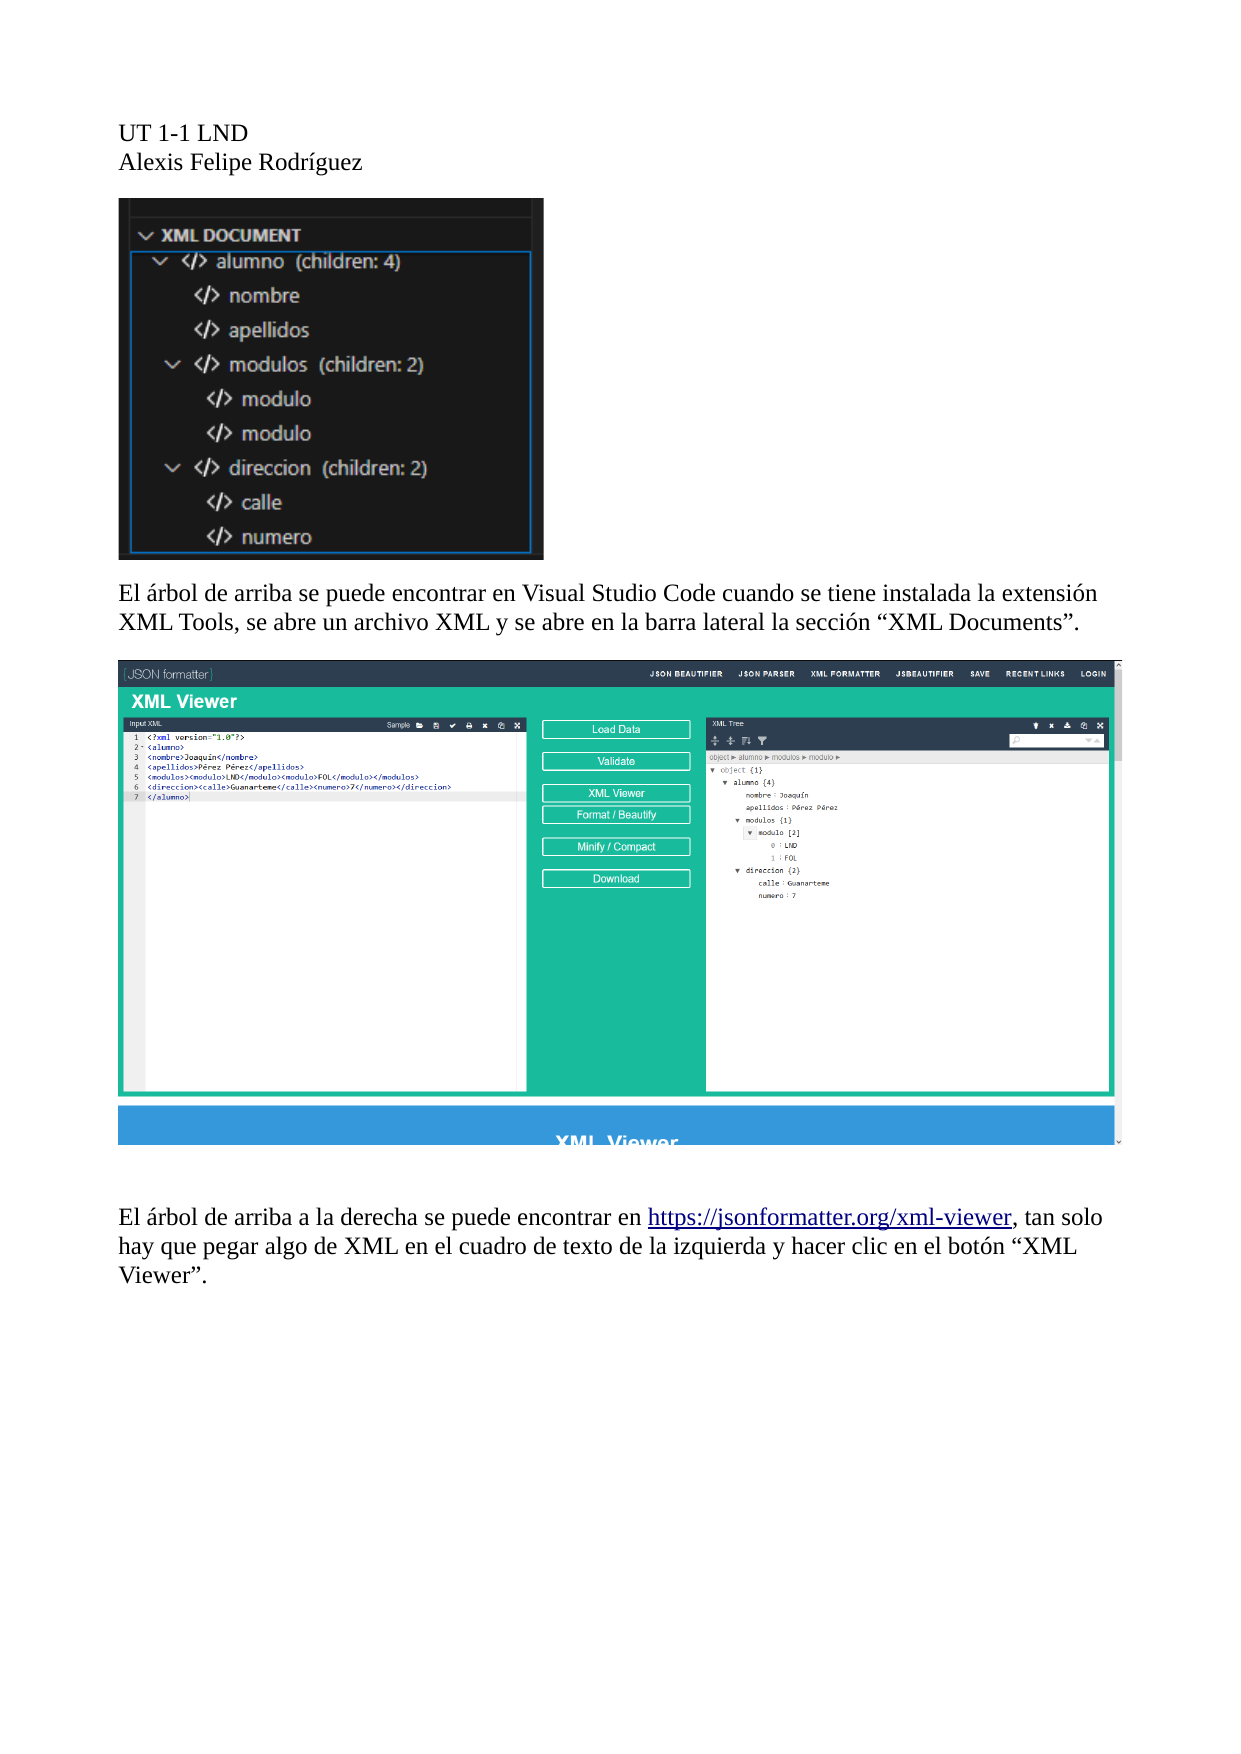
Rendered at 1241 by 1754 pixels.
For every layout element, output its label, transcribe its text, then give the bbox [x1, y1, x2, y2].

text [118, 1145, 1122, 1173]
picture [118, 660, 1123, 1145]
text UT 1-1 LND Alexis Felipe Rodríguez [118, 118, 1122, 176]
text El árbol de arriba se puede encontrar en Visual Studio Code cuando se tiene instalada la extensión XML Tools, se abre un archivo XML y se abre en la barra lateral la sección “XML Documents”. [118, 578, 1122, 660]
text El árbol de arriba a la derecha se puede encontrar en https://jsonformatter.org/xml-viewer, tan solo hay que pegar algo de XML en el cuadro de texto de la izquierda y hacer clic en el botón “XML Viewer”. [118, 1173, 1122, 1288]
picture [118, 198, 544, 560]
